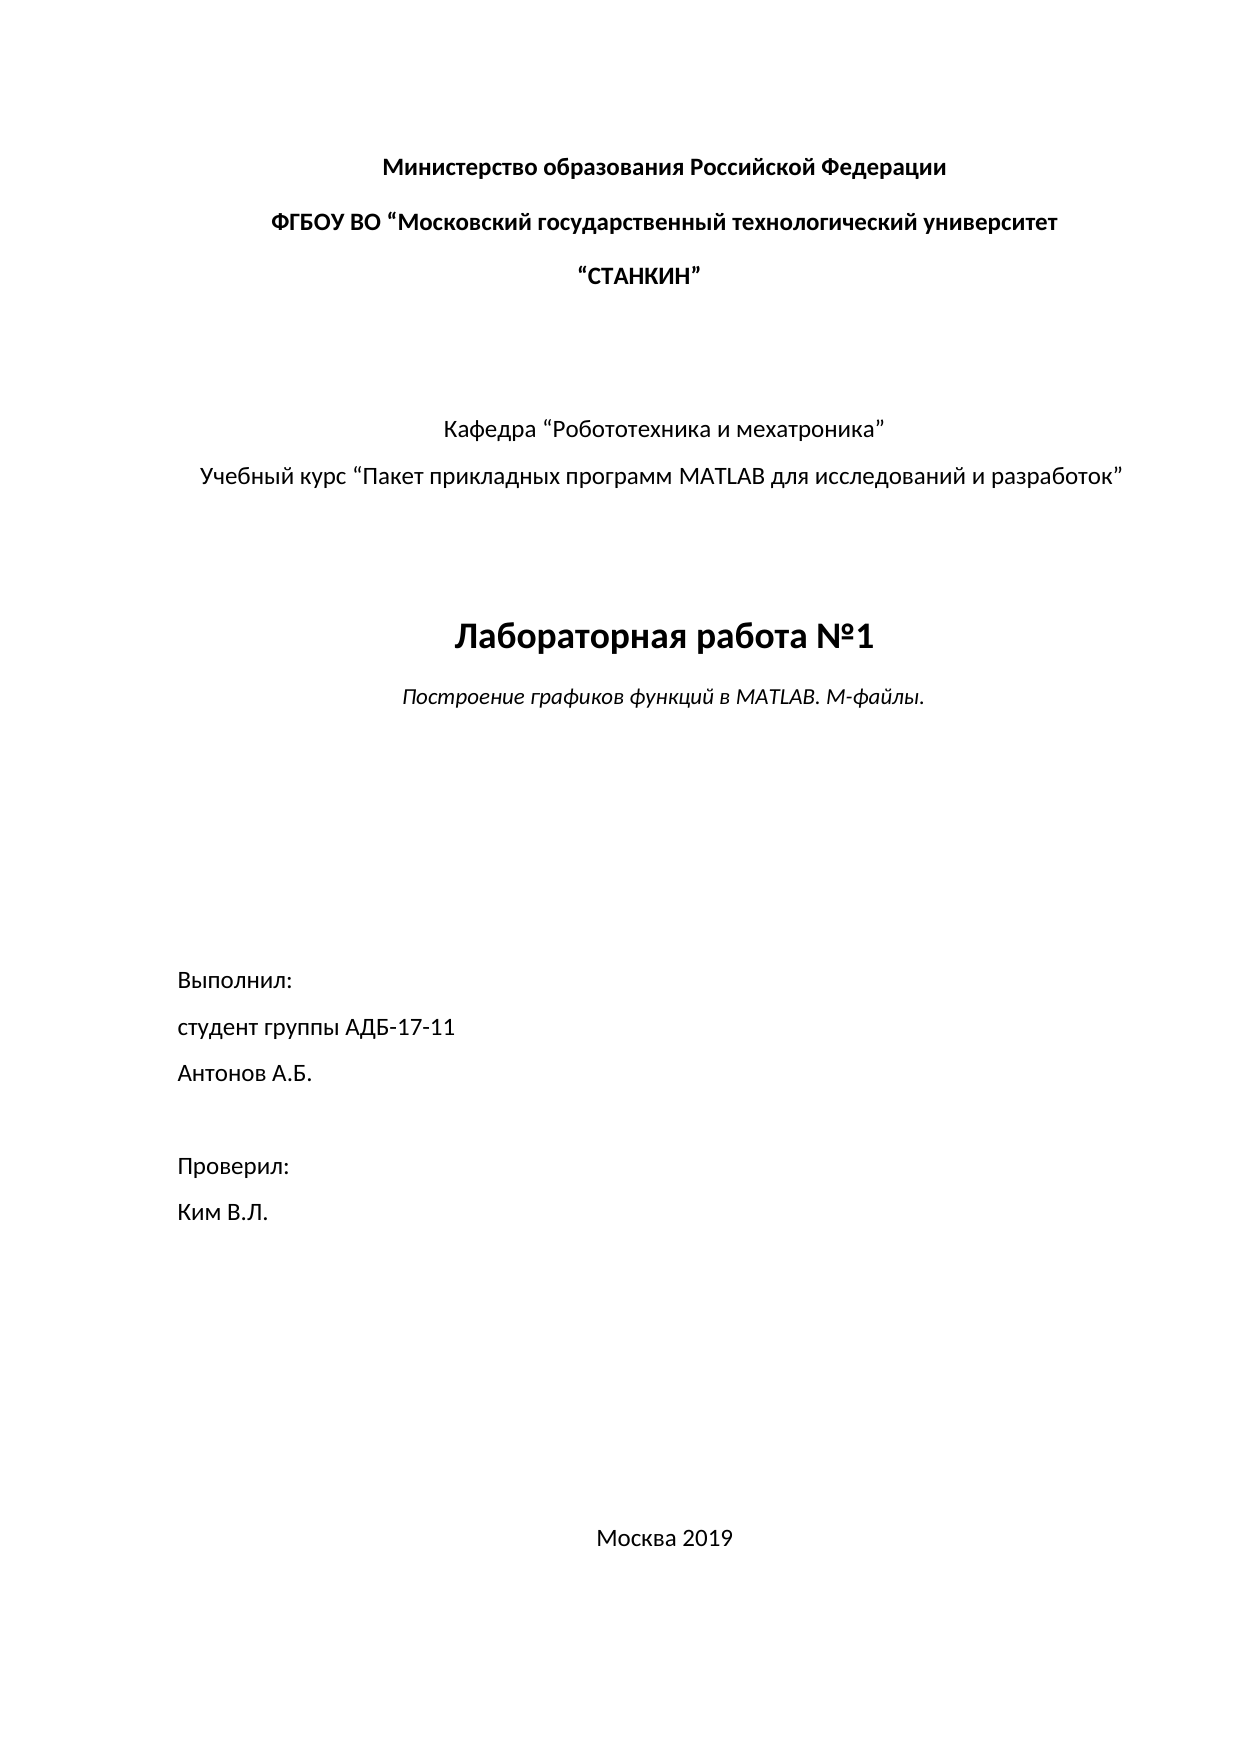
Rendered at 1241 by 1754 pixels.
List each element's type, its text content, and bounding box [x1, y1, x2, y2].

text Министерство образования Российской Федерации [177, 118, 1152, 181]
text Антонов А.Б. [177, 1057, 1152, 1088]
text ФГБОУ ВО “Московский государственный технологический университет [177, 206, 1152, 237]
text Москва 2019 [177, 1522, 1152, 1617]
text Проверил: [177, 1150, 1152, 1181]
text Кафедра “Робототехника и мехатроника” [177, 414, 1152, 444]
text Выполнил: [177, 964, 1152, 995]
text Построение графиков функций в MATLAB. M-файлы. [177, 682, 1152, 710]
text Учебный курс “Пакет прикладных программ MATLAB для исследований и разработок” [177, 460, 1152, 491]
text “СТАНКИН” [177, 260, 1152, 291]
text Ким В.Л. [177, 1197, 1152, 1227]
text студент группы АДБ-17-11 [177, 1011, 1152, 1041]
text Лабораторная работа №1 [177, 612, 1152, 657]
